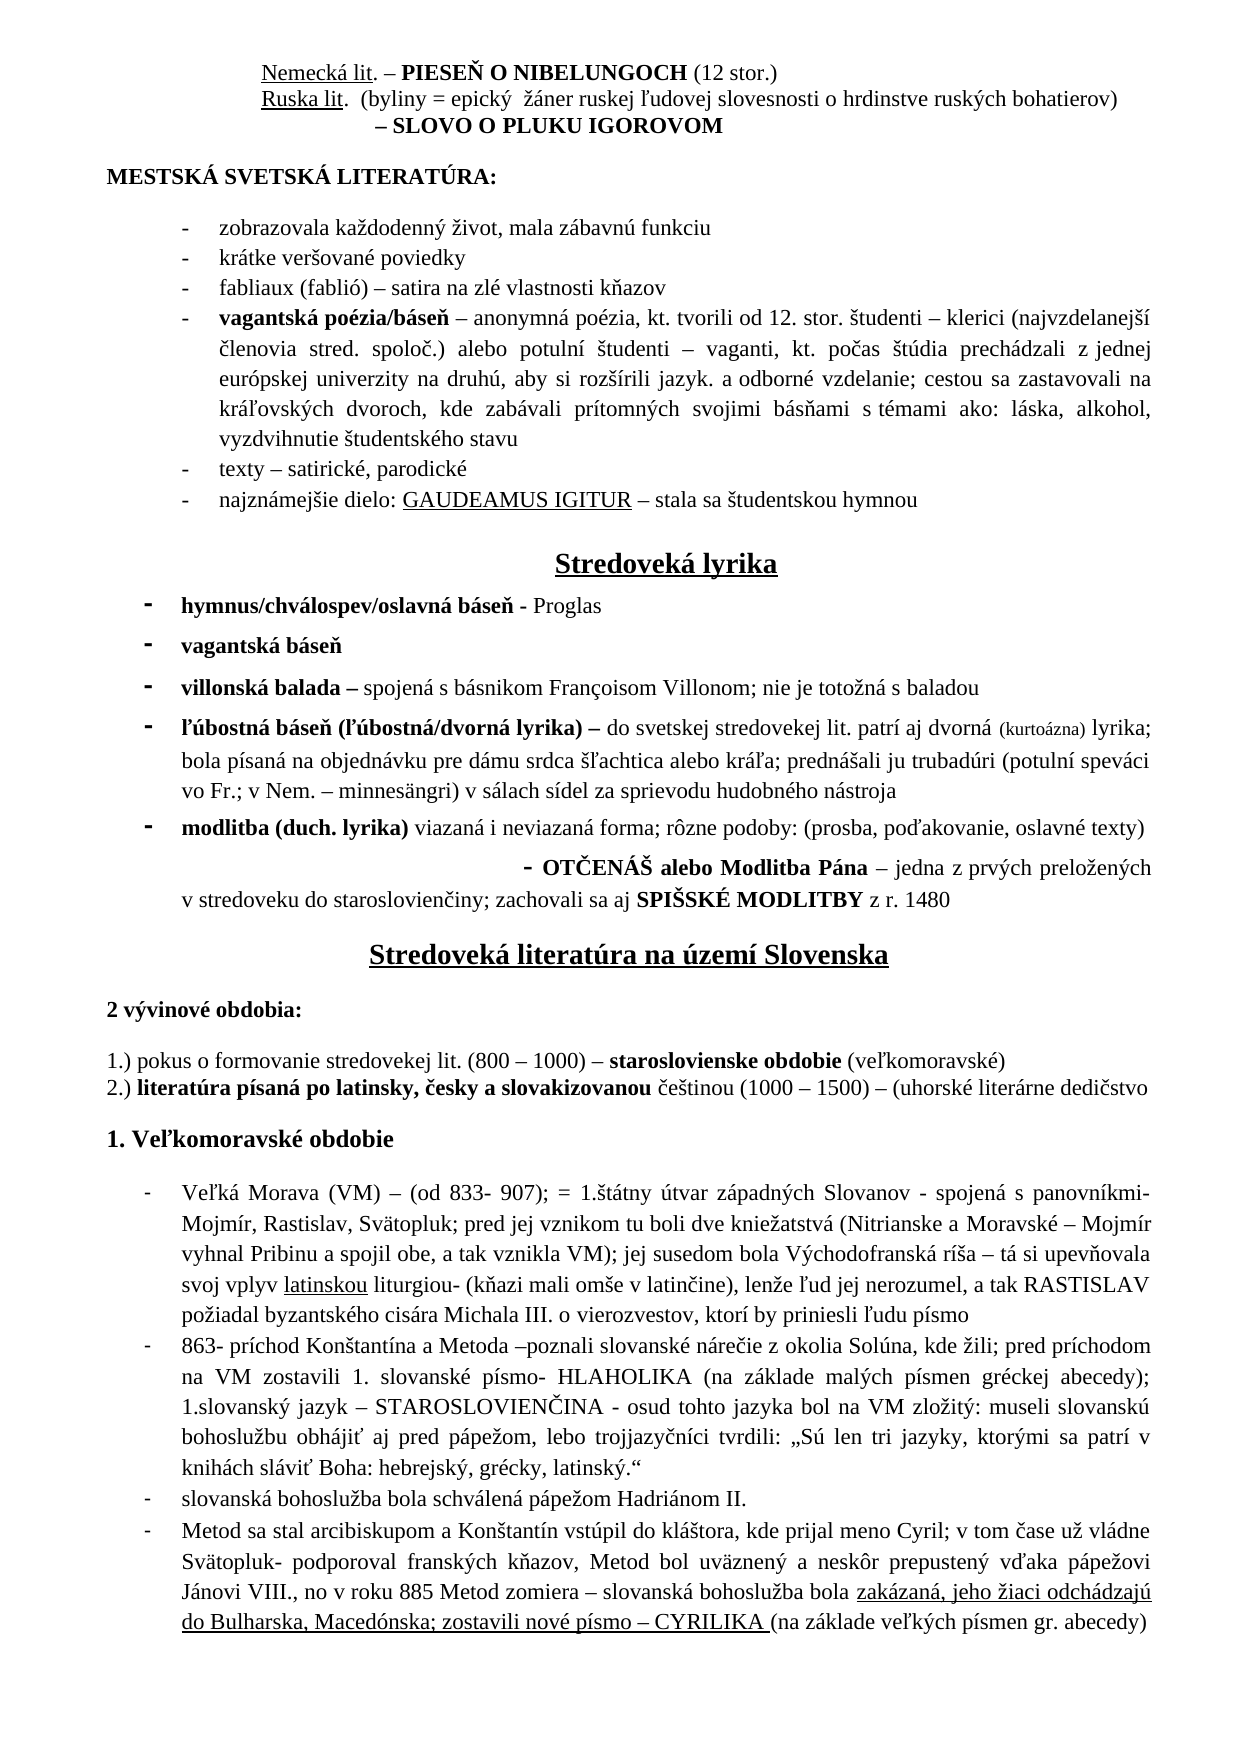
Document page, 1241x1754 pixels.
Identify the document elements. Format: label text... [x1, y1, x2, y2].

list vagantská báseň [143, 626, 1152, 661]
text – SLOVO O PLUKU IGOROVOM [106, 112, 1152, 138]
list vagantská poézia/báseň – anonymná poézia, kt. tvorili od 12. stor. študenti – klerici (najvzdelanejší členovia stred. spoloč.) alebo potulní študenti – vaganti, kt. počas štúdia prechádzali z jednej európskej univerzity na druhú, aby si rozšírili jazyk. a odborné vzdelanie; cestou sa zastavovali na kráľovských dvoroch, kde zabávali prítomných svojimi básňami s témami ako: láska, alkohol, vyzdvihnutie študentského stavu [181, 304, 1152, 452]
text Nemecká lit. – PIESEŇ O NIBELUNGOCH (12 stor.) [106, 59, 1152, 85]
text - OTČENÁŠ alebo Modlitba Pána – jedna z prvých preložených v stredoveku do staroslovienčiny; zachovali sa aj SPIŠSKÉ MODLITBY z r. 1480 [181, 848, 1152, 912]
list 863- príchod Konštantína a Metoda –poznali slovanské nárečie z okolia Solúna, kde žili; pred príchodom na VM zostavili 1. slovanské písmo- HLAHOLIKA (na základe malých písmen gréckej abecedy); 1.slovanský jazyk – STAROSLOVIENČINA - osud tohto jazyka bol na VM zložitý: museli slovanskú bohoslužbu obhájiť aj pred pápežom, lebo trojjazyčníci tvrdili: „Sú len tri jazyky, ktorými sa patrí v knihách sláviť Boha: hebrejský, grécky, latinský.“ [144, 1331, 1152, 1480]
list fabliaux (fablió) – satira na zlé vlastnosti kňazov [181, 274, 1152, 301]
list ľúbostná báseň (ľúbostná/dvorná lyrika) – do svetskej stredovekej lit. patrí aj dvorná (kurtoázna) lyrika; bola písaná na objednávku pre dámu srdca šľachtica alebo kráľa; prednášali ju trubadúri (potulní speváci vo Fr.; v Nem. – minnesängri) v sálach sídel za sprievodu hudobného nástroja [144, 707, 1152, 803]
text Stredoveká literatúra na území Slovenska [106, 937, 1152, 970]
list najznámejšie dielo: GAUDEAMUS IGITUR – stala sa študentskou hymnou [181, 486, 1152, 512]
text 1. Veľkomoravské obdobie [106, 1124, 1152, 1153]
text 2.) literatúra písaná po latinsky, česky a slovakizovanou češtinou (1000 – 1500) – (uhorské literárne dedičstvo [106, 1073, 1152, 1100]
text 2 vývinové obdobia: [106, 996, 1152, 1022]
list villonská balada – spojená s básnikom Françoisom Villonom; nie je totožná s baladou [143, 667, 1152, 702]
list krátke veršované poviedky [181, 244, 1152, 270]
list Veľká Morava (VM) – (od 833- 907); = 1.štátny útvar západných Slovanov - spojená s panovníkmi- Mojmír, Rastislav, Svätopluk; pred jej vznikom tu boli dve kniežatstvá (Nitrianske a Moravské – Mojmír vyhnal Pribinu a spojil obe, a tak vznikla VM); jej susedom bola Východofranská ríša – tá si upevňovala svoj vplyv latinskou liturgiou- (kňazi mali omše v latinčine), lenže ľud jej nerozumel, a tak RASTISLAV požiadal byzantského cisára Michala III. o vierozvestov, ktorí by priniesli ľudu písmo [144, 1178, 1152, 1327]
text MESTSKÁ SVETSKÁ LITERATÚRA: [106, 163, 1152, 189]
list modlitba (duch. lyrika) viazaná i neviazaná forma; rôzne podoby: (prosba, poďakovanie, oslavné texty) [144, 807, 1152, 843]
text Stredoveká lyrika [180, 546, 1152, 580]
list slovanská bohoslužba bola schválená pápežom Hadriánom II. [144, 1484, 1152, 1512]
list texty – satirické, parodické [181, 456, 1152, 482]
list Metod sa stal arcibiskupom a Konštantín vstúpil do kláštora, kde prijal meno Cyril; v tom čase už vládne Svätopluk- podporoval franských kňazov, Metod bol uväznený a neskôr prepustený vďaka pápežovi Jánovi VIII., no v roku 885 Metod zomiera – slovanská bohoslužba bola zakázaná, jeho žiaci odchádzajú do Bulharska, Macedónska; zostavili nové písmo – CYRILIKA (na základe veľkých písmen gr. abecedy) [144, 1516, 1152, 1635]
list zobrazovala každodenný život, mala zábavnú funkciu [181, 214, 1152, 240]
text 1.) pokus o formovanie stredovekej lit. (800 – 1000) – staroslovienske obdobie (veľkomoravské) [106, 1047, 1152, 1073]
text Ruska lit. (byliny = epický žáner ruskej ľudovej slovesnosti o hrdinstve ruských bohatierov) [106, 85, 1152, 112]
list hymnus/chválospev/oslavná báseň - Proglas [143, 585, 1152, 620]
